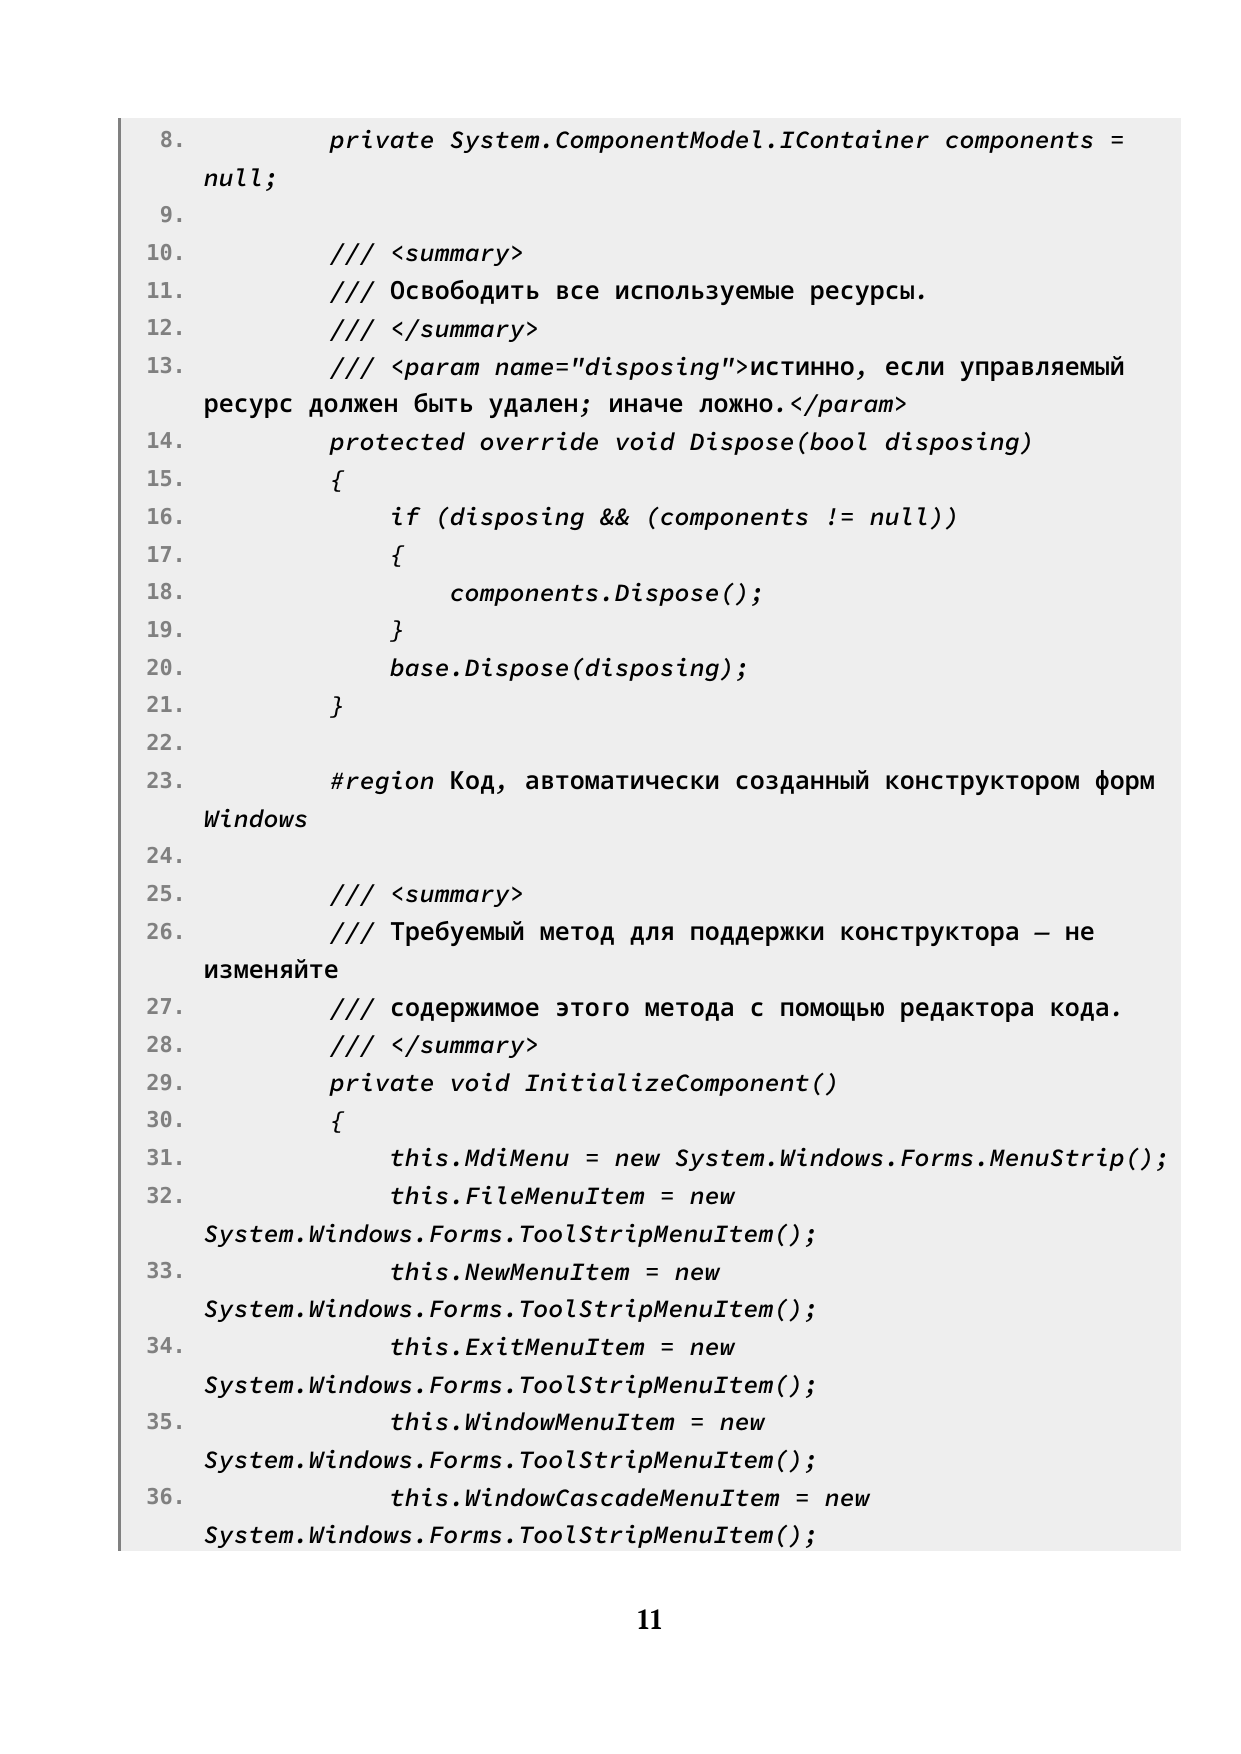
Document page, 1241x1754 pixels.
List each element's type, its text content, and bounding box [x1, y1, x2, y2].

list #region Код, автоматически созданный конструктором форм Windows [121, 759, 1181, 834]
list /// Освободить все используемые ресурсы. [121, 269, 1181, 306]
list private System.ComponentModel.IContainer components = null; [121, 118, 1181, 193]
list base.Dispose(disposing); [121, 646, 1181, 683]
list private void InitializeComponent() [121, 1061, 1181, 1098]
list { [121, 1098, 1181, 1136]
list /// </summary> [121, 307, 1181, 344]
list /// <summary> [121, 872, 1181, 910]
list if (disposing && (components != null)) [121, 495, 1181, 533]
list /// <summary> [121, 231, 1181, 269]
list { [121, 533, 1181, 570]
list this.WindowMenuItem = new System.Windows.Forms.ToolStripMenuItem(); [121, 1400, 1181, 1475]
list { [121, 457, 1181, 495]
list components.Dispose(); [121, 571, 1181, 608]
list this.NewMenuItem = new System.Windows.Forms.ToolStripMenuItem(); [121, 1249, 1181, 1324]
list /// содержимое этого метода с помощью редактора кода. [121, 985, 1181, 1023]
list this.WindowCascadeMenuItem = new System.Windows.Forms.ToolStripMenuItem(); [121, 1476, 1181, 1551]
list /// Требуемый метод для поддержки конструктора — не изменяйте [121, 910, 1181, 985]
list protected override void Dispose(bool disposing) [121, 420, 1181, 457]
list this.ExitMenuItem = new System.Windows.Forms.ToolStripMenuItem(); [121, 1325, 1181, 1400]
list } [121, 608, 1181, 646]
list this.MdiMenu = new System.Windows.Forms.MenuStrip(); [121, 1136, 1181, 1174]
list this.FileMenuItem = new System.Windows.Forms.ToolStripMenuItem(); [121, 1174, 1181, 1249]
list } [121, 684, 1181, 721]
list /// </summary> [121, 1023, 1181, 1061]
list /// <param name="disposing">истинно, если управляемый ресурс должен быть удален; иначе ложно.</param> [121, 344, 1181, 419]
